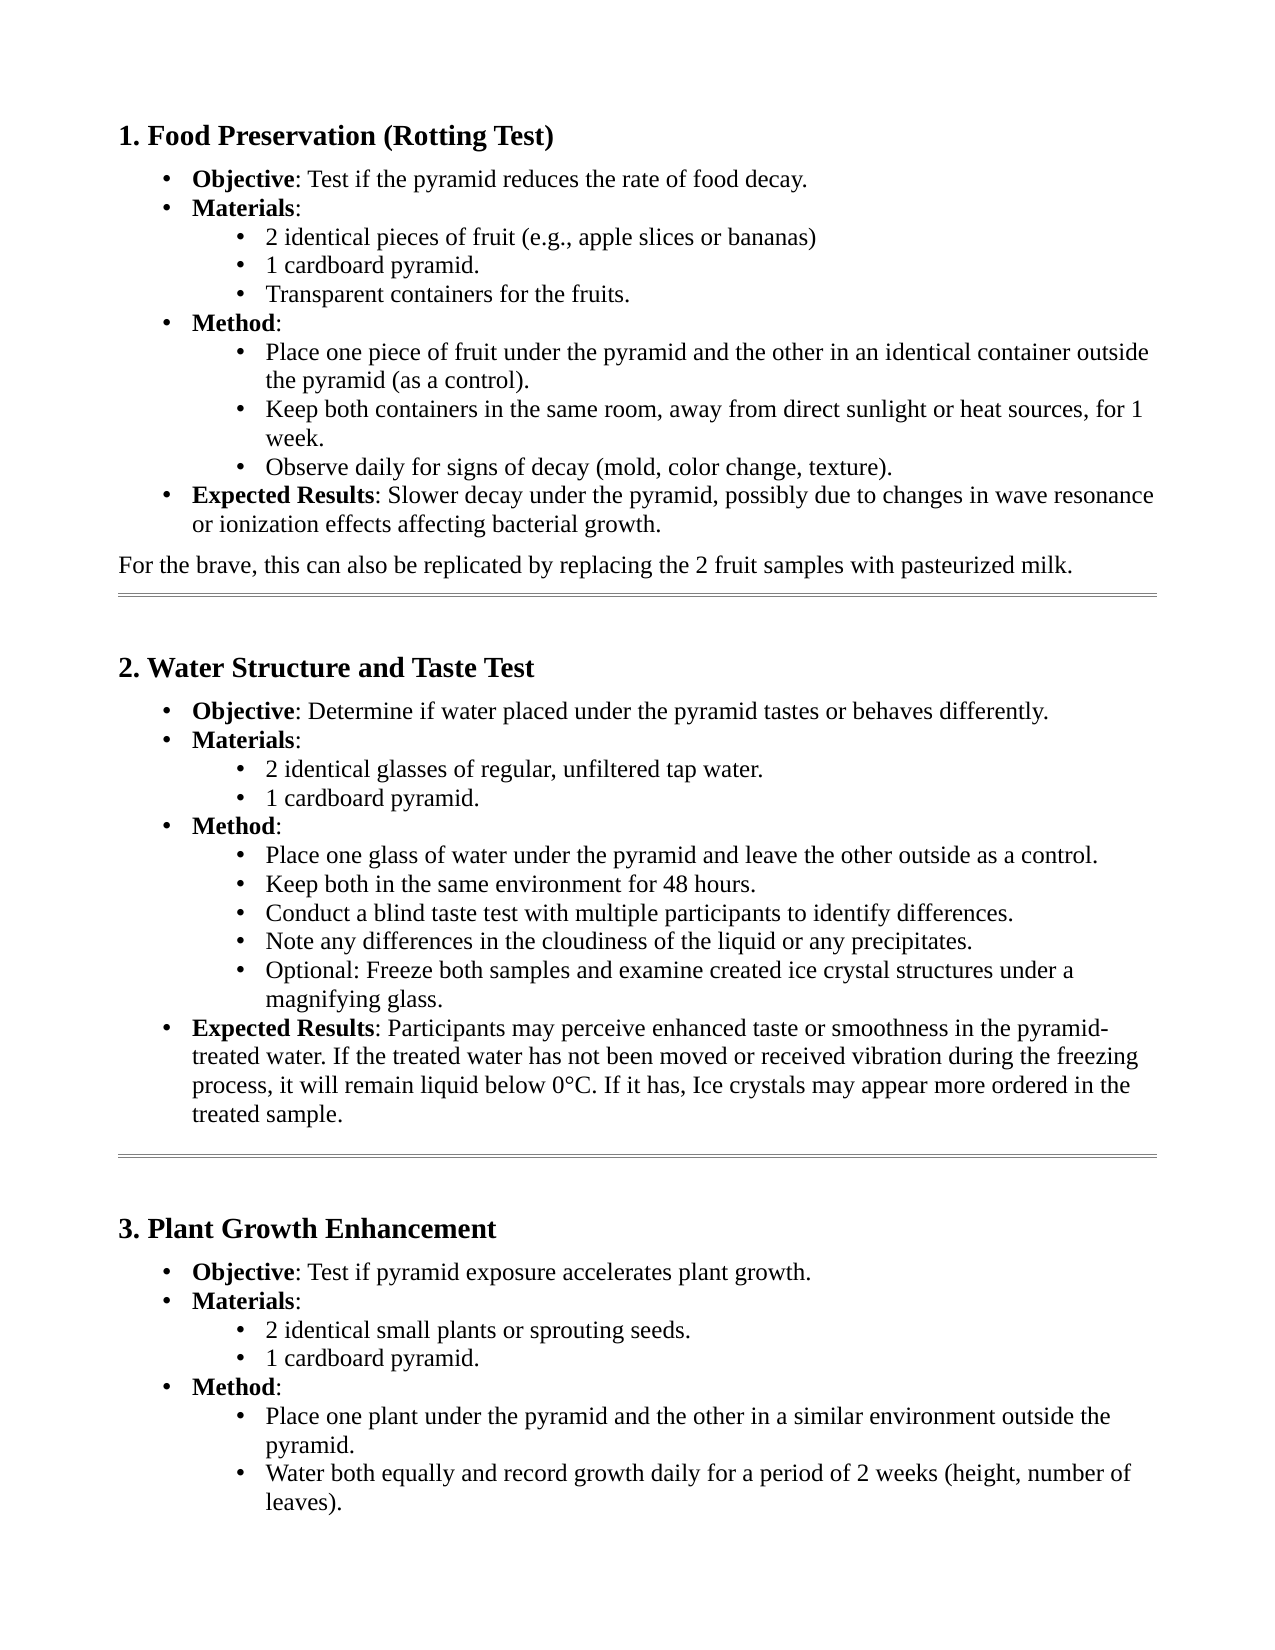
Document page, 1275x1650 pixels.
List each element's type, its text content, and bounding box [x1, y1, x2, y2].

list Optional: Freeze both samples and examine created ice crystal structures under a magnifying glass. [236, 955, 1157, 1013]
list Expected Results: Participants may perceive enhanced taste or smoothness in the pyramid-treated water. If the treated water has not been moved or received vibration during the freezing process, it will remain liquid below 0°C. If it has, Ice crystals may appear more ordered in the treated sample. [162, 1013, 1157, 1128]
subtitle 1. Food Preservation (Rotting Test) [118, 118, 1157, 152]
list 2 identical small plants or sprouting seeds. [236, 1315, 1157, 1343]
list Observe daily for signs of decay (mold, color change, texture). [236, 452, 1157, 480]
list Place one glass of water under the pyramid and leave the other outside as a control. [236, 840, 1157, 869]
list Place one plant under the pyramid and the other in a similar environment outside the pyramid. [236, 1401, 1157, 1458]
list Water both equally and record growth daily for a period of 2 weeks (height, number of leaves). [236, 1458, 1157, 1516]
list Transparent containers for the fruits. [236, 279, 1157, 308]
list Place one piece of fruit under the pyramid and the other in an identical container outside the pyramid (as a control). [236, 337, 1157, 394]
subtitle 3. Plant Growth Enhancement [118, 1211, 1157, 1245]
list Objective: Test if the pyramid reduces the rate of food decay. [162, 164, 1157, 193]
list Materials: [162, 1286, 1157, 1315]
list Materials: [162, 193, 1157, 222]
list 2 identical glasses of regular, unfiltered tap water. [236, 754, 1157, 783]
list 1 cardboard pyramid. [236, 783, 1157, 811]
list Expected Results: Slower decay under the pyramid, possibly due to changes in wave resonance or ionization effects affecting bacterial growth. [162, 480, 1157, 538]
list 1 cardboard pyramid. [236, 1343, 1157, 1372]
subtitle 2. Water Structure and Taste Test [118, 650, 1157, 684]
list Objective: Determine if water placed under the pyramid tastes or behaves differently. [162, 696, 1157, 725]
list Method: [162, 1372, 1157, 1401]
list 2 identical pieces of fruit (e.g., apple slices or bananas) [236, 222, 1157, 250]
list Method: [162, 308, 1157, 337]
list Objective: Test if pyramid exposure accelerates plant growth. [162, 1257, 1157, 1286]
text For the brave, this can also be replicated by replacing the 2 fruit samples with pasteurized milk. [118, 550, 1157, 579]
list Materials: [162, 725, 1157, 754]
list Method: [162, 811, 1157, 840]
list Keep both in the same environment for 48 hours. [236, 869, 1157, 898]
list Conduct a blind taste test with multiple participants to identify differences. [236, 898, 1157, 926]
list 1 cardboard pyramid. [236, 250, 1157, 279]
list Note any differences in the cloudiness of the liquid or any precipitates. [236, 926, 1157, 955]
list Keep both containers in the same room, away from direct sunlight or heat sources, for 1 week. [236, 394, 1157, 452]
